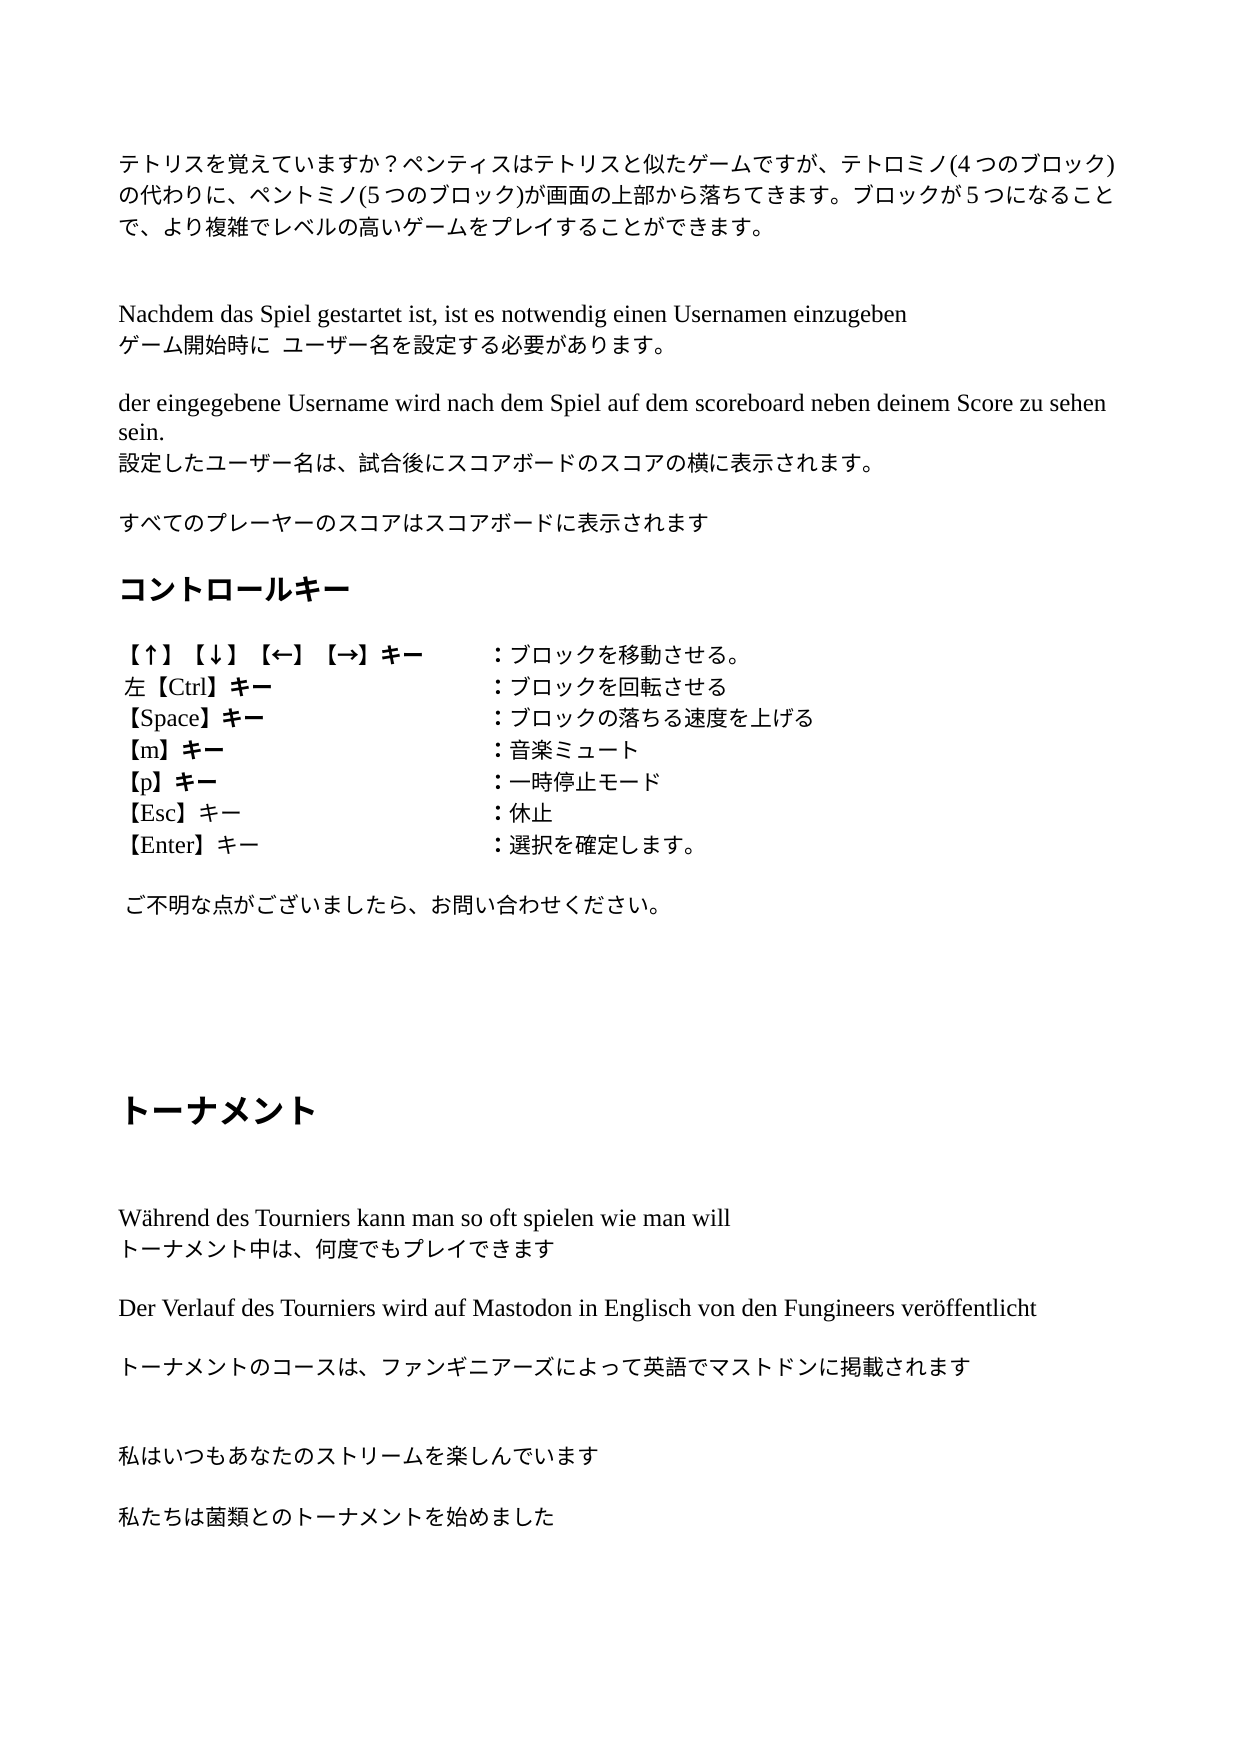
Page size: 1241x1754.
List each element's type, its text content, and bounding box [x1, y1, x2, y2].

text der eingegebene Username wird nach dem Spiel auf dem scoreboard neben deinem Score zu sehen sein. [118, 388, 1122, 446]
text 【p】キー ：一時停止モード [118, 764, 1122, 796]
text Während des Tourniers kann man so oft spielen wie man will [118, 1203, 1122, 1232]
text 【m】キー ：音楽ミュート [118, 733, 1122, 764]
subtitle ご不明な点がございましたら、お問い合わせください。 [118, 888, 1122, 920]
text 左【Ctrl】キー ：ブロックを回転させる [118, 669, 1122, 701]
text テトリスを覚えていますか？ペンティスはテトリスと似たゲームですが、テトロミノ(4つのブロック)の代わりに、ペントミノ(5つのブロック)が画面の上部から落ちてきます。ブロックが5つになることで、より複雑でレベルの高いゲームをプレイすることができます。 [118, 147, 1122, 242]
text 【↑】【↓】【←】【→】キー ：ブロックを移動させる。 [118, 638, 1122, 669]
text 私たちは菌類とのトーナメントを始めました [118, 1500, 1122, 1531]
text ゲーム開始時に ユーザー名を設定する必要があります。 [118, 328, 1122, 360]
text Nachdem das Spiel gestartet ist, ist es notwendig einen Usernamen einzugeben [118, 299, 1122, 328]
text トーナメントのコースは、ファンギニアーズによって英語でマストドンに掲載されます [118, 1350, 1122, 1382]
text 【Space】キー ：ブロックの落ちる速度を上げる [118, 701, 1122, 733]
text トーナメント中は、何度でもプレイできます [118, 1232, 1122, 1264]
text Der Verlauf des Tourniers wird auf Mastodon in Englisch von den Fungineers veröffentlicht [118, 1293, 1122, 1321]
text 【Enter】キー ：選択を確定します。 [118, 828, 1122, 859]
subtitle トーナメント [118, 1085, 1122, 1133]
text 設定したユーザー名は、試合後にスコアボードのスコアの横に表示されます。 [118, 446, 1122, 478]
text 【Esc】キー ：休止 [118, 796, 1122, 828]
text コントロールキー [118, 567, 1122, 609]
text 私はいつもあなたのストリームを楽しんでいます [118, 1439, 1122, 1471]
text すべてのプレーヤーのスコアはスコアボードに表示されます [118, 506, 1122, 538]
